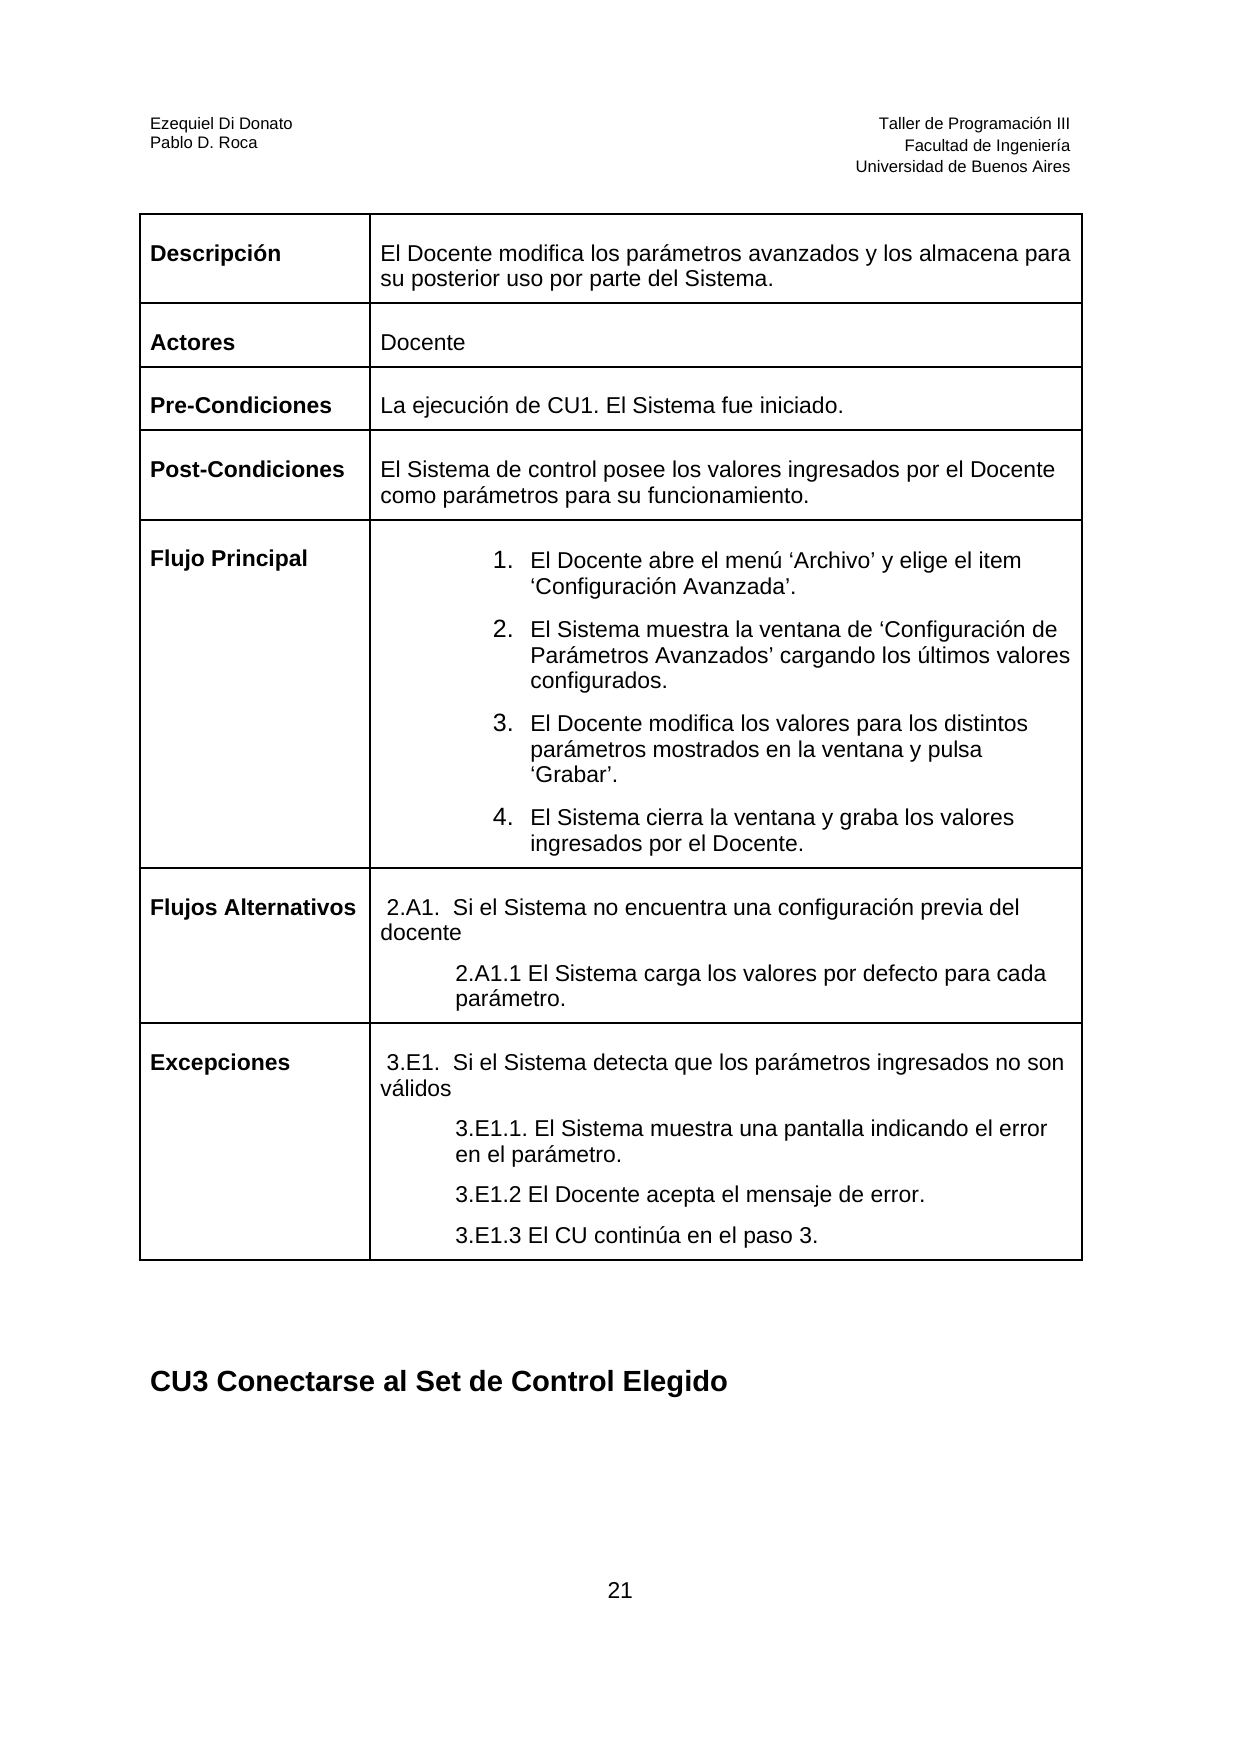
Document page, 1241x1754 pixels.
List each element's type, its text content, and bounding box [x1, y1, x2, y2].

table_cell Excepciones [141, 1024, 369, 1259]
table_cell Flujos Alternativos [141, 869, 369, 1022]
table_cell El Docente modifica los parámetros avanzados y los almacena para su posterior uso por parte del Sistema. [371, 215, 1081, 302]
table_cell La ejecución de CU1. El Sistema fue iniciado. [371, 368, 1081, 429]
table_cell 3.E1. Si el Sistema detecta que los parámetros ingresados no son válidos 3.E1.1. El Sistema muestra una pantalla indicando el error en el parámetro. 3.E1.2 El Docente acepta el mensaje de error. 3.E1.3 El CU continúa en el paso 3. [371, 1024, 1081, 1259]
table_cell Descripción [141, 215, 369, 302]
table_cell Pre-Condiciones [141, 368, 369, 429]
table_cell 2.A1. Si el Sistema no encuentra una configuración previa del docente 2.A1.1 El Sistema carga los valores por defecto para cada parámetro. [371, 869, 1081, 1022]
table_cell Actores [141, 304, 369, 366]
table_cell Flujo Principal [141, 521, 369, 867]
table_cell El Sistema de control posee los valores ingresados por el Docente como parámetros para su funcionamiento. [371, 431, 1081, 518]
table_cell Post-Condiciones [141, 431, 369, 518]
table_cell El Docente abre el menú ‘Archivo’ y elige el item ‘Configuración Avanzada’. El Sistema muestra la ventana de ‘Configuración de Parámetros Avanzados’ cargando los últimos valores configurados. El Docente modifica los valores para los distintos parámetros mostrados en la ventana y pulsa ‘Grabar’. El Sistema cierra la ventana y graba los valores ingresados por el Docente. [371, 521, 1081, 867]
table_cell Docente [371, 304, 1081, 366]
subtitle CU3 Conectarse al Set de Control Elegido [150, 1365, 1090, 1397]
